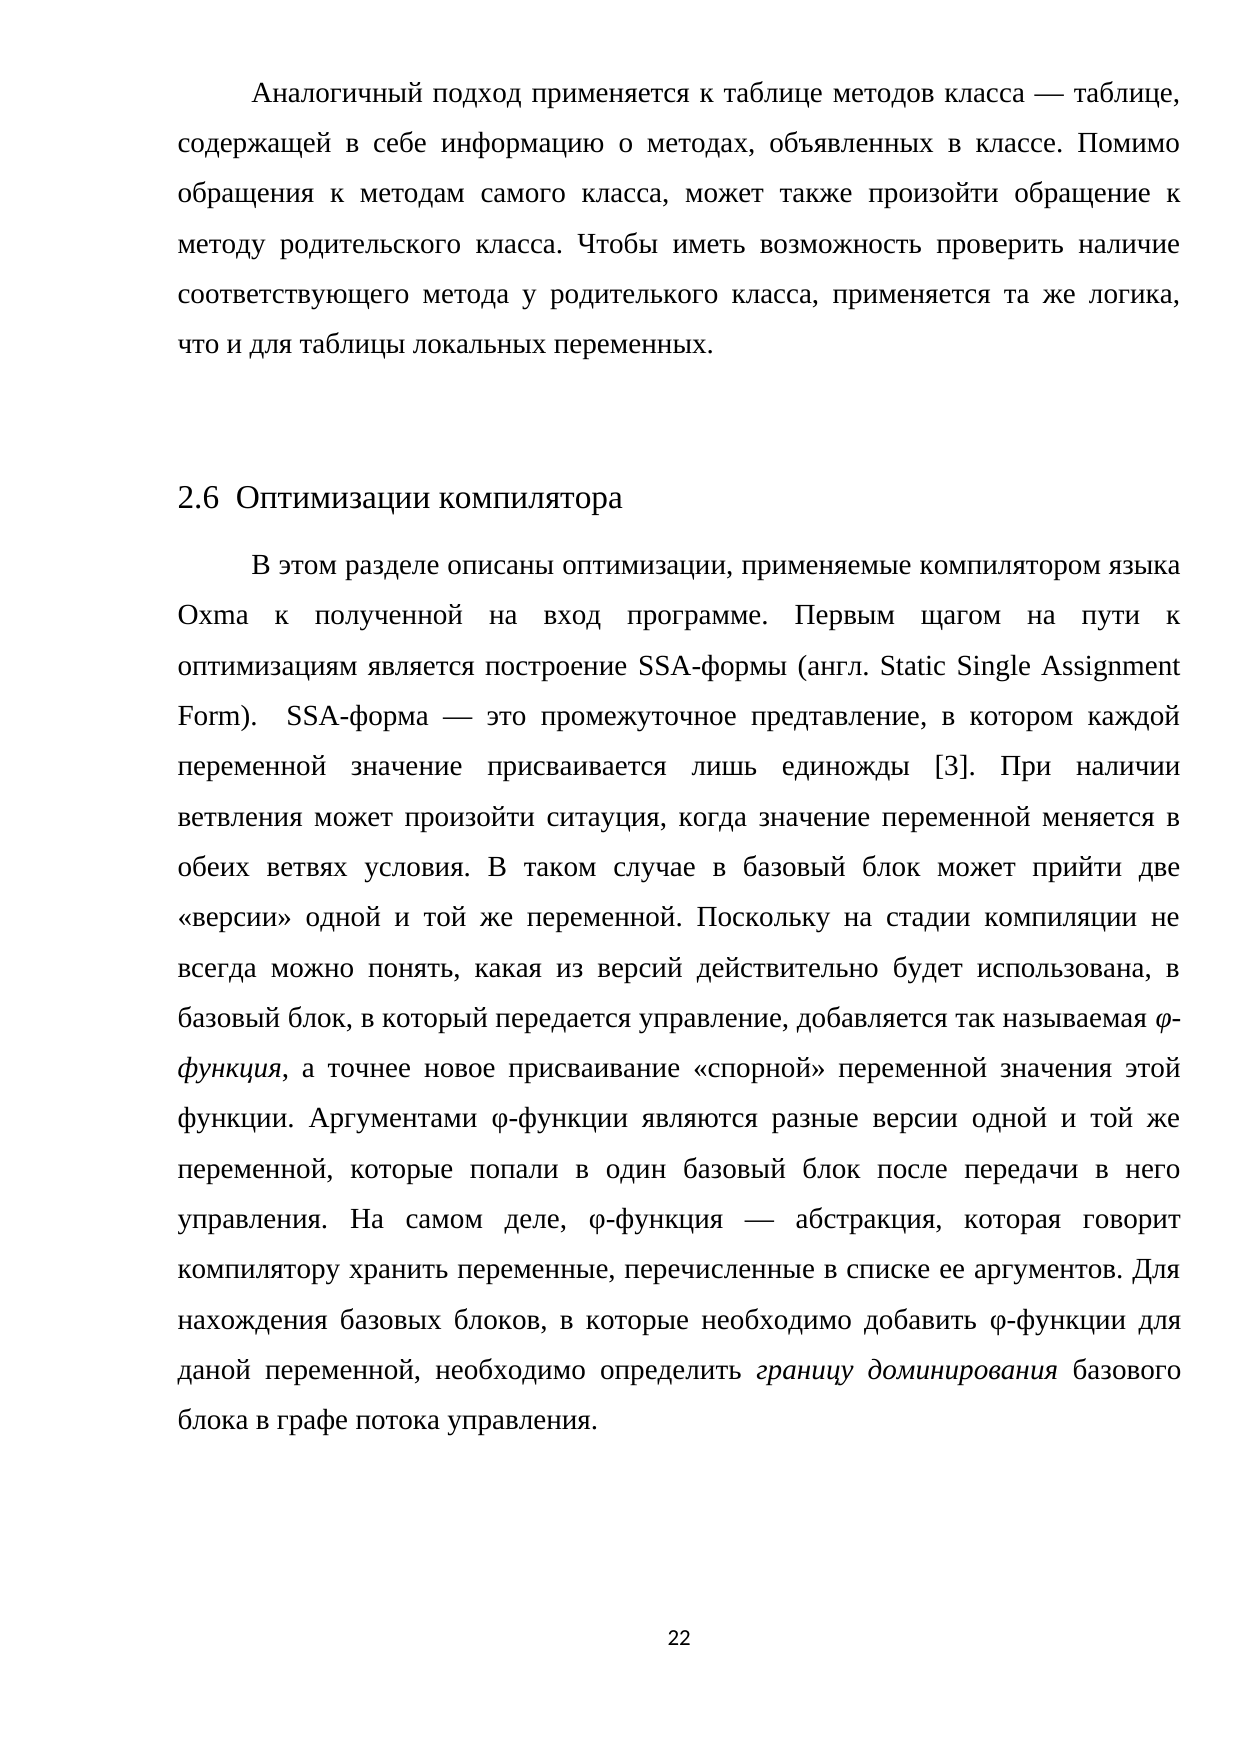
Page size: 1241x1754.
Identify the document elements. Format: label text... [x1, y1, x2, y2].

text В этом разделе описаны оптимизации, применяемые компилятором языка Oxma к полученной на вход программе. Первым щагом на пути к оптимизациям является построение SSA-формы (англ. Static Single Assignment Form). SSA-форма — это промежуточное предтавление, в котором каждой переменной значение присваивается лишь единожды [3]. При наличии ветвления может произойти ситауция, когда значение переменной меняется в обеих ветвях условия. В таком случае в базовый блок может прийти две «версии» одной и той же переменной. Поскольку на стадии компиляции не всегда можно понять, какая из версий действительно будет использована, в базовый блок, в который передается управление, добавляется так называемая φ-функция, а точнее новое присваивание «спорной» переменной значения этой функции. Аргументами φ-функции являются разные версии одной и той же переменной, которые попали в один базовый блок после передачи в него управления. На самом деле, φ-функция — абстракция, которая говорит компилятору хранить переменные, перечисленные в списке ее аргументов. Для нахождения базовых блоков, в которые необходимо добавить φ-функции для даной переменной, необходимо определить границу доминирования базового блока в графе потока управления. [177, 547, 1181, 1436]
subtitle 2.6 Оптимизации компилятора [177, 477, 1181, 516]
text Аналогичный подход применяется к таблице методов класса — таблице, содержащей в себе информацию о методах, объявленных в классе. Помимо обращения к методам самого класса, может также произойти обращение к методу родительского класса. Чтобы иметь возможность проверить наличие соответствующего метода у родителького класса, применяется та же логика, что и для таблицы локальных переменных. [177, 75, 1181, 360]
